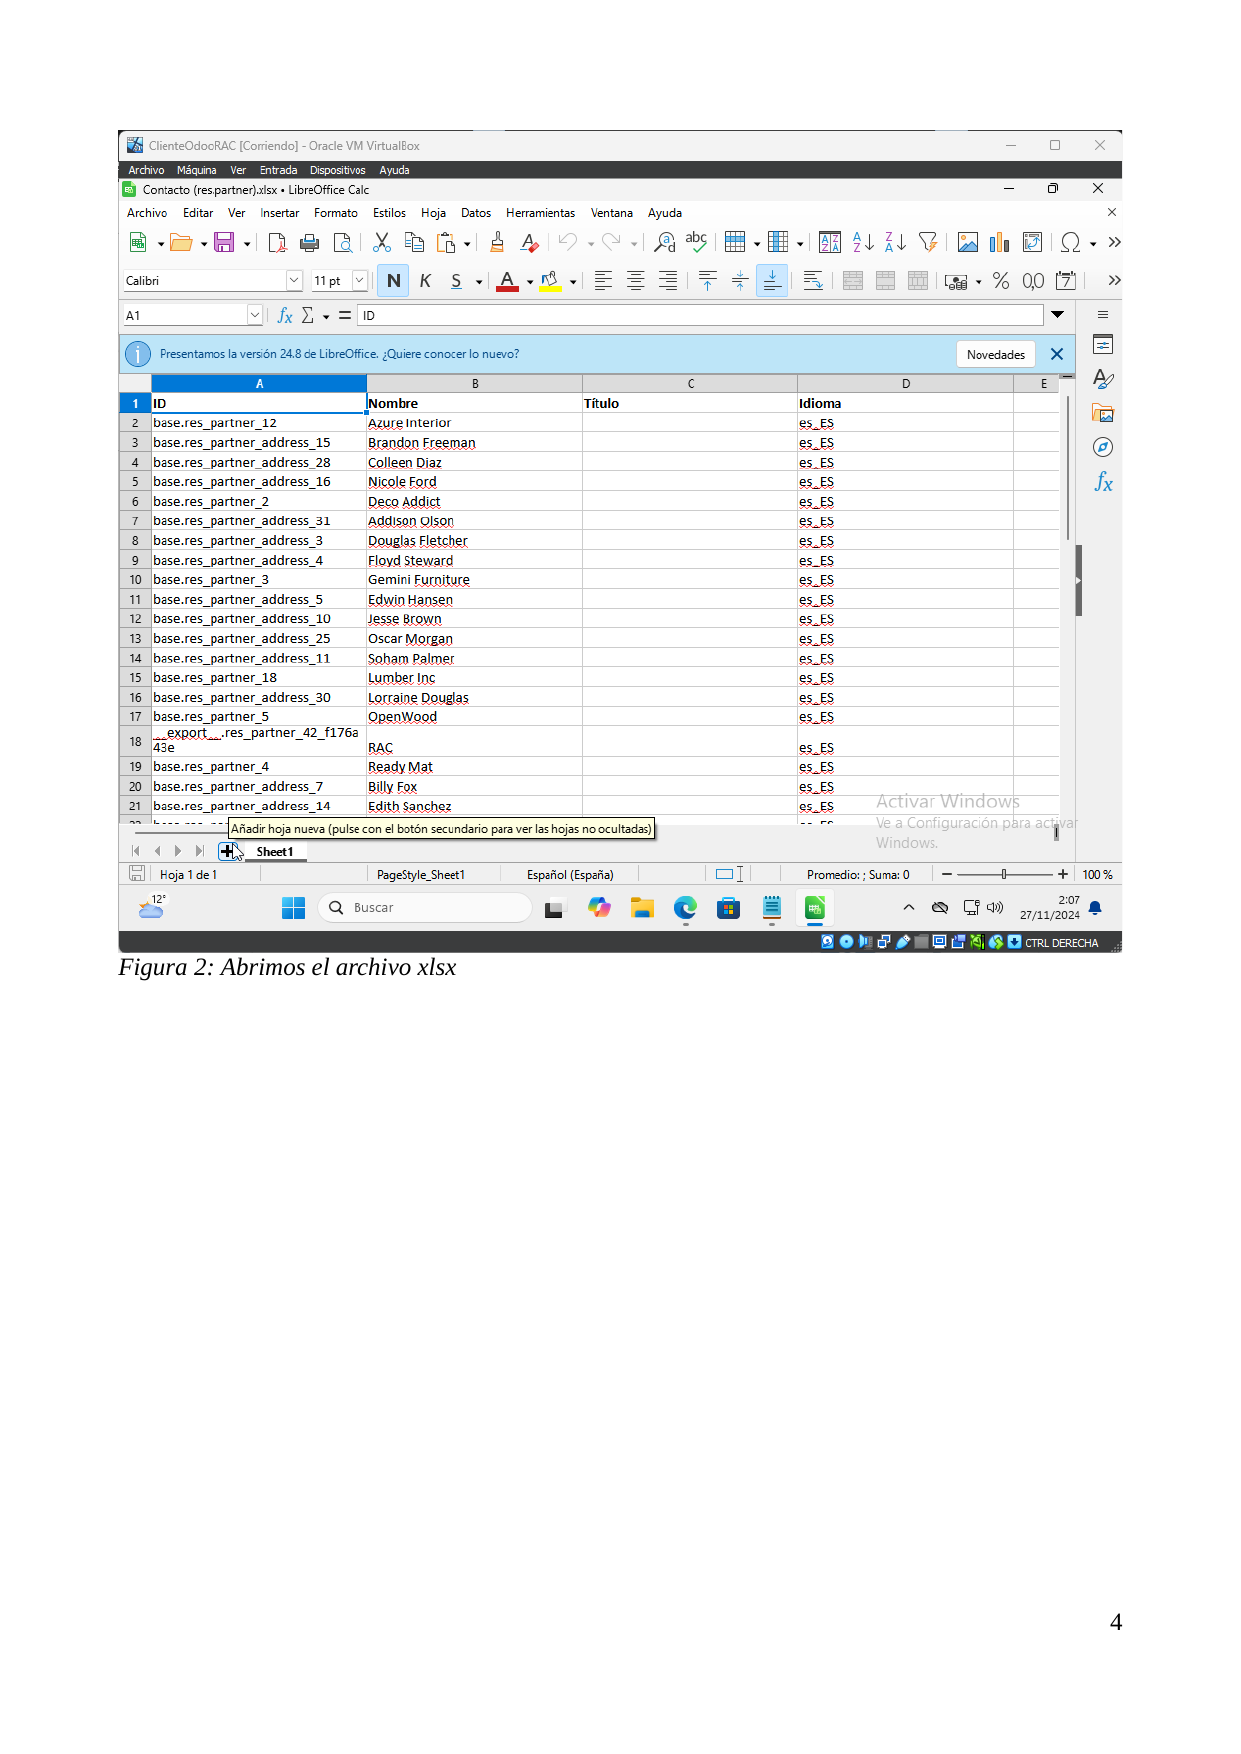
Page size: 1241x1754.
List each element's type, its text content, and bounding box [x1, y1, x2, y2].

text Figura 2: Abrimos el archivo xlsx [118, 953, 1122, 981]
picture [118, 130, 1123, 953]
